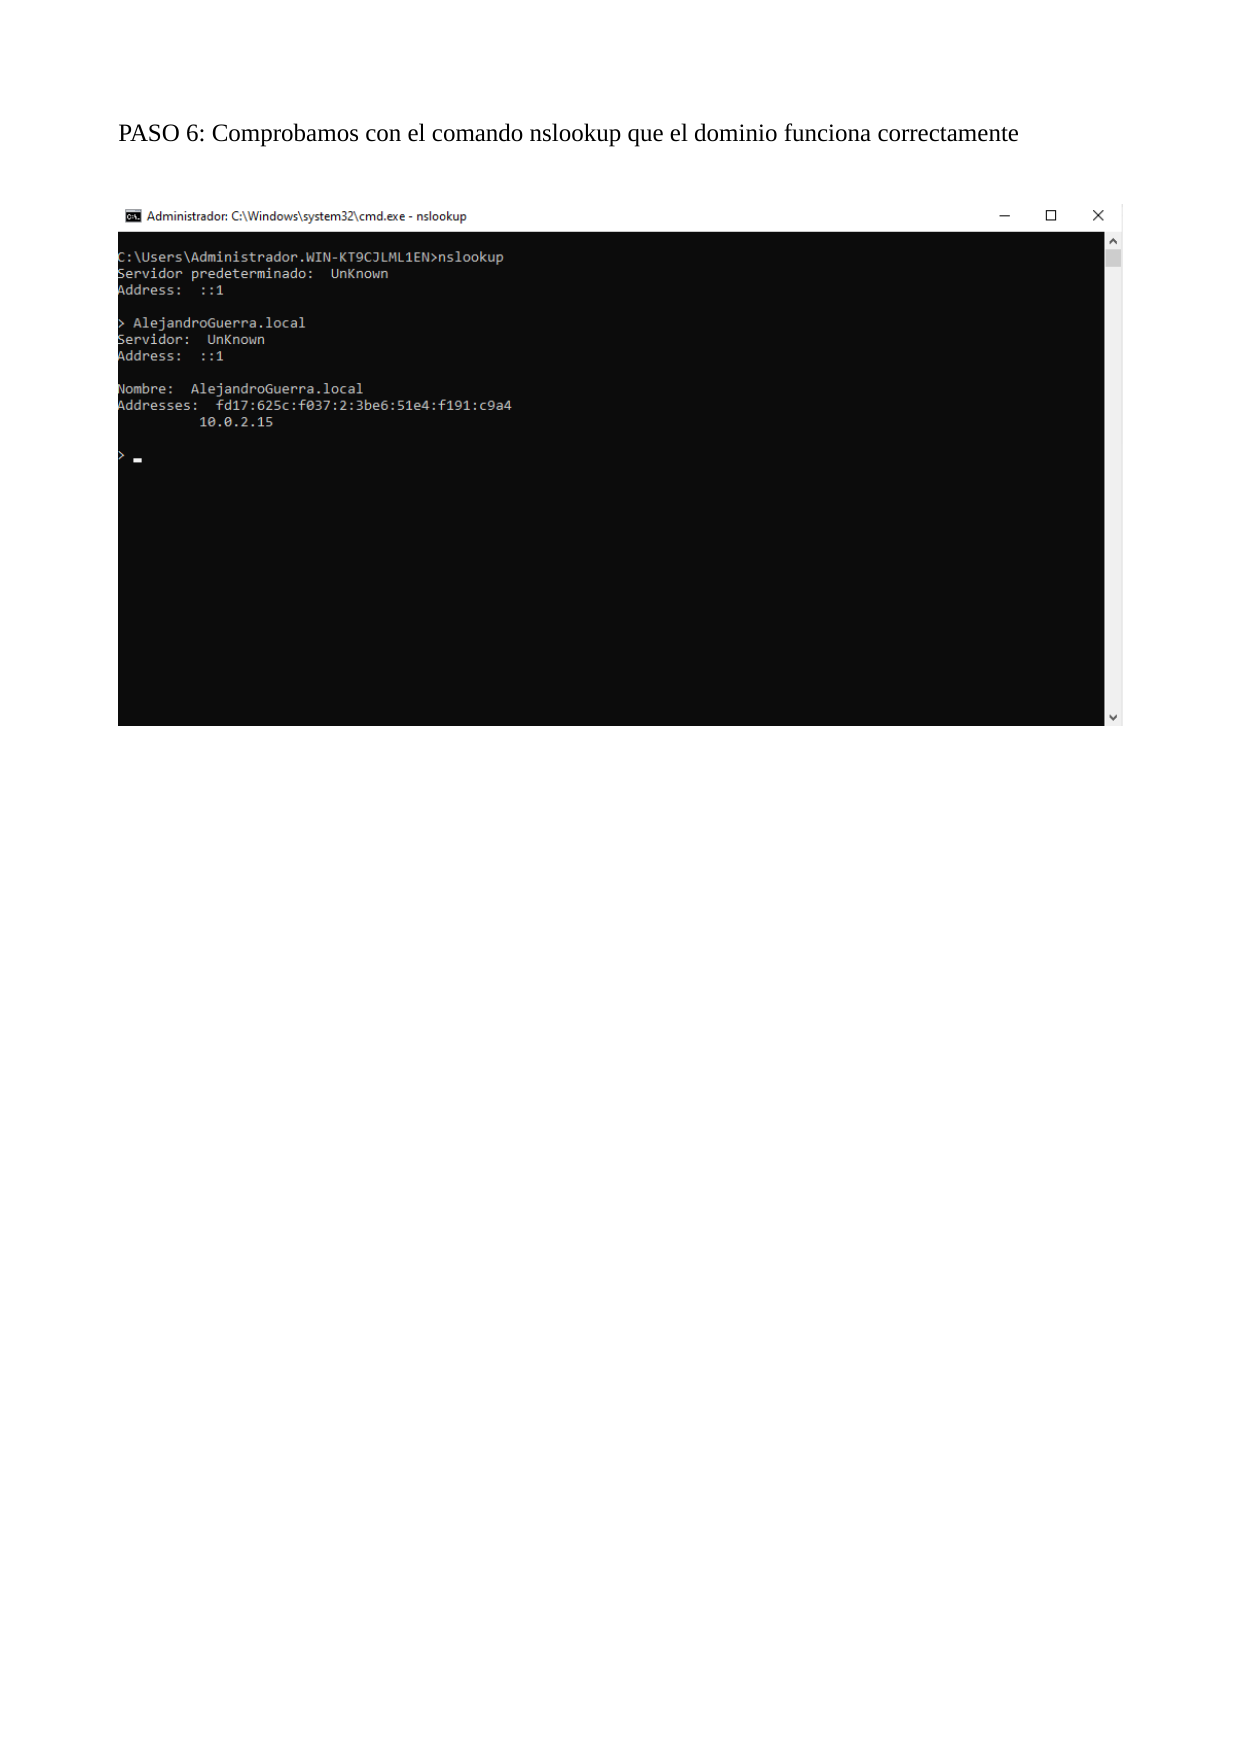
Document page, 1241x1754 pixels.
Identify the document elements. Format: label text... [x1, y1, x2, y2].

text PASO 6: Comprobamos con el comando nslookup que el dominio funciona correctamente [118, 118, 1122, 147]
picture [118, 204, 1123, 726]
